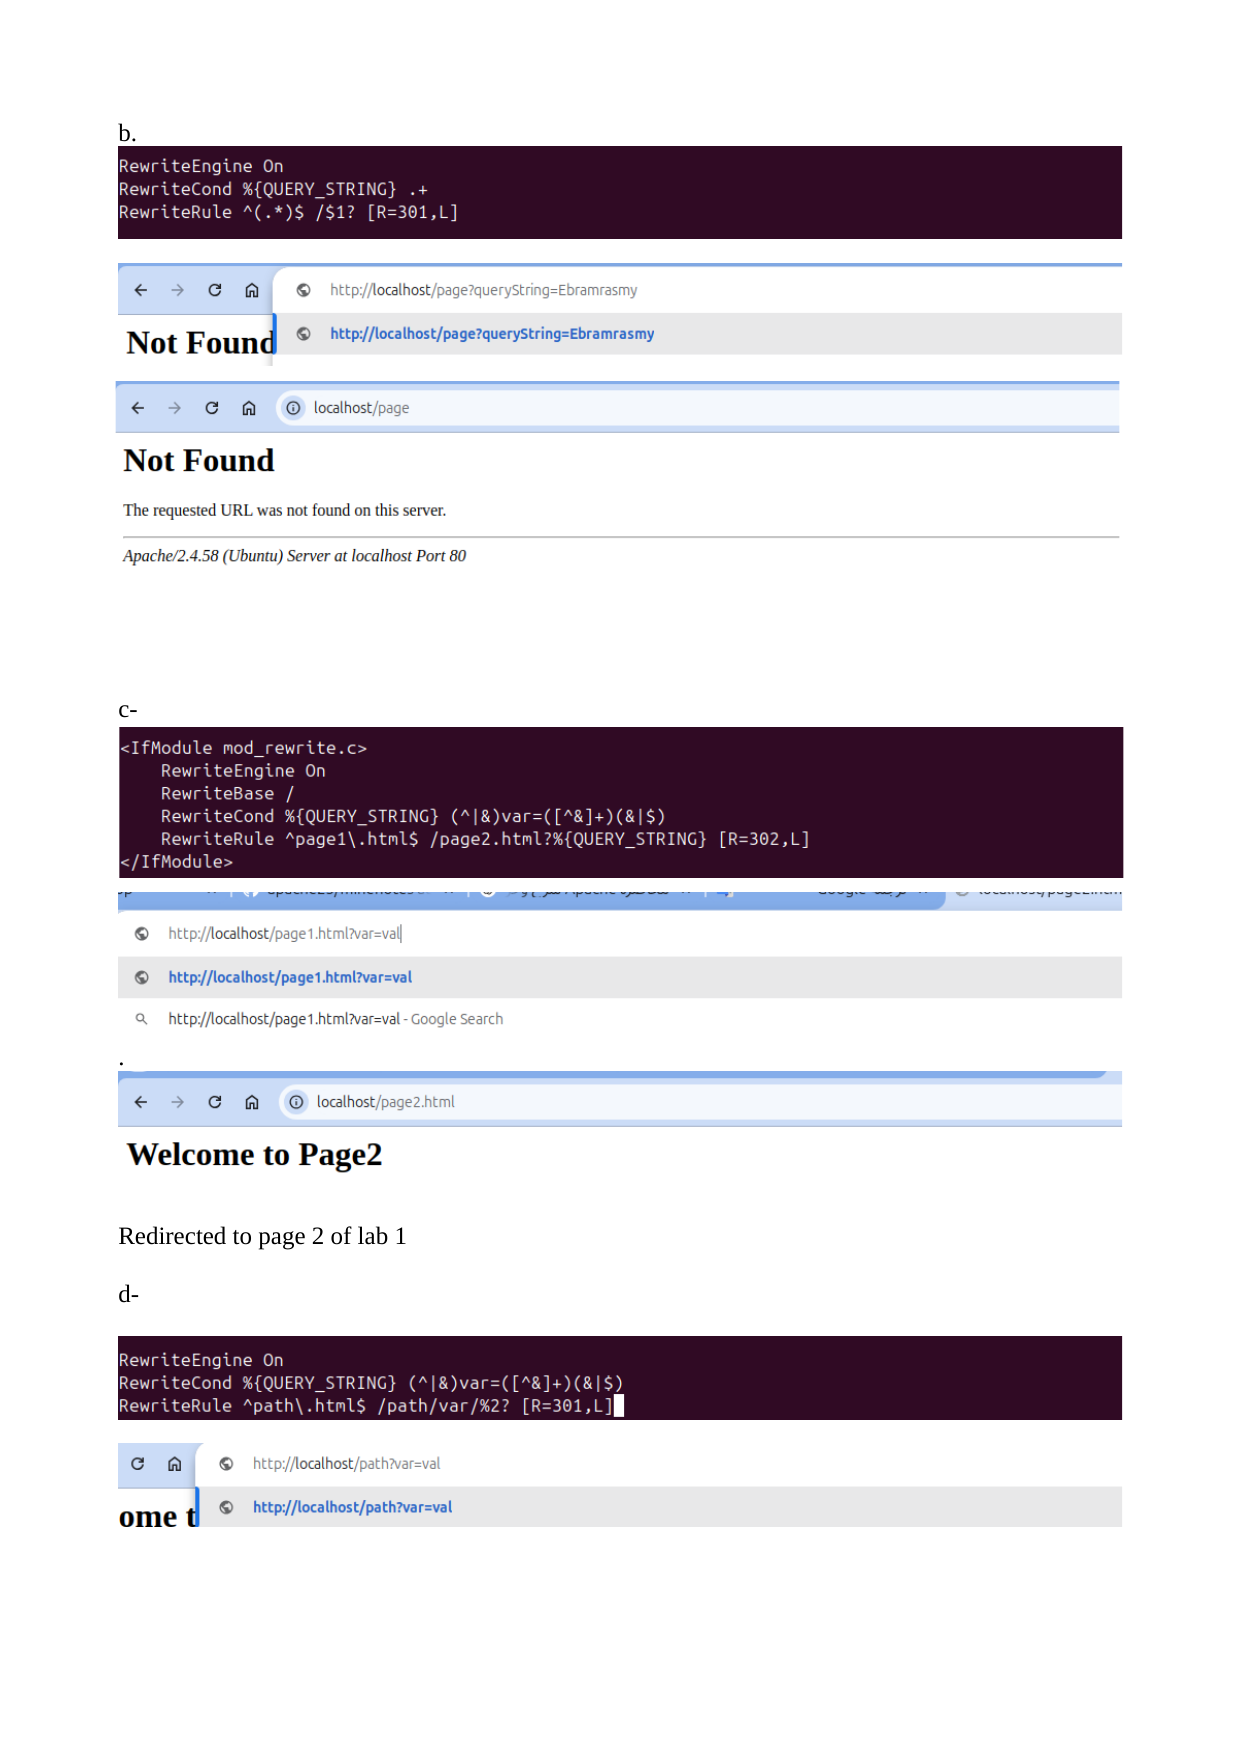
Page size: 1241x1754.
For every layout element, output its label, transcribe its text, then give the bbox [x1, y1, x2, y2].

picture [118, 1071, 1123, 1222]
picture [119, 727, 1124, 878]
picture [118, 1336, 1123, 1420]
picture [118, 146, 1123, 239]
picture [118, 1443, 1123, 1527]
text [118, 723, 1122, 892]
text c- [118, 694, 1122, 723]
text b. [118, 118, 1122, 146]
picture [118, 892, 1123, 1043]
picture [118, 263, 1123, 366]
picture [115, 381, 1120, 580]
text Redirected to page 2 of lab 1 [118, 1222, 1122, 1250]
text d- [118, 1279, 1122, 1308]
text . [118, 1043, 1122, 1071]
